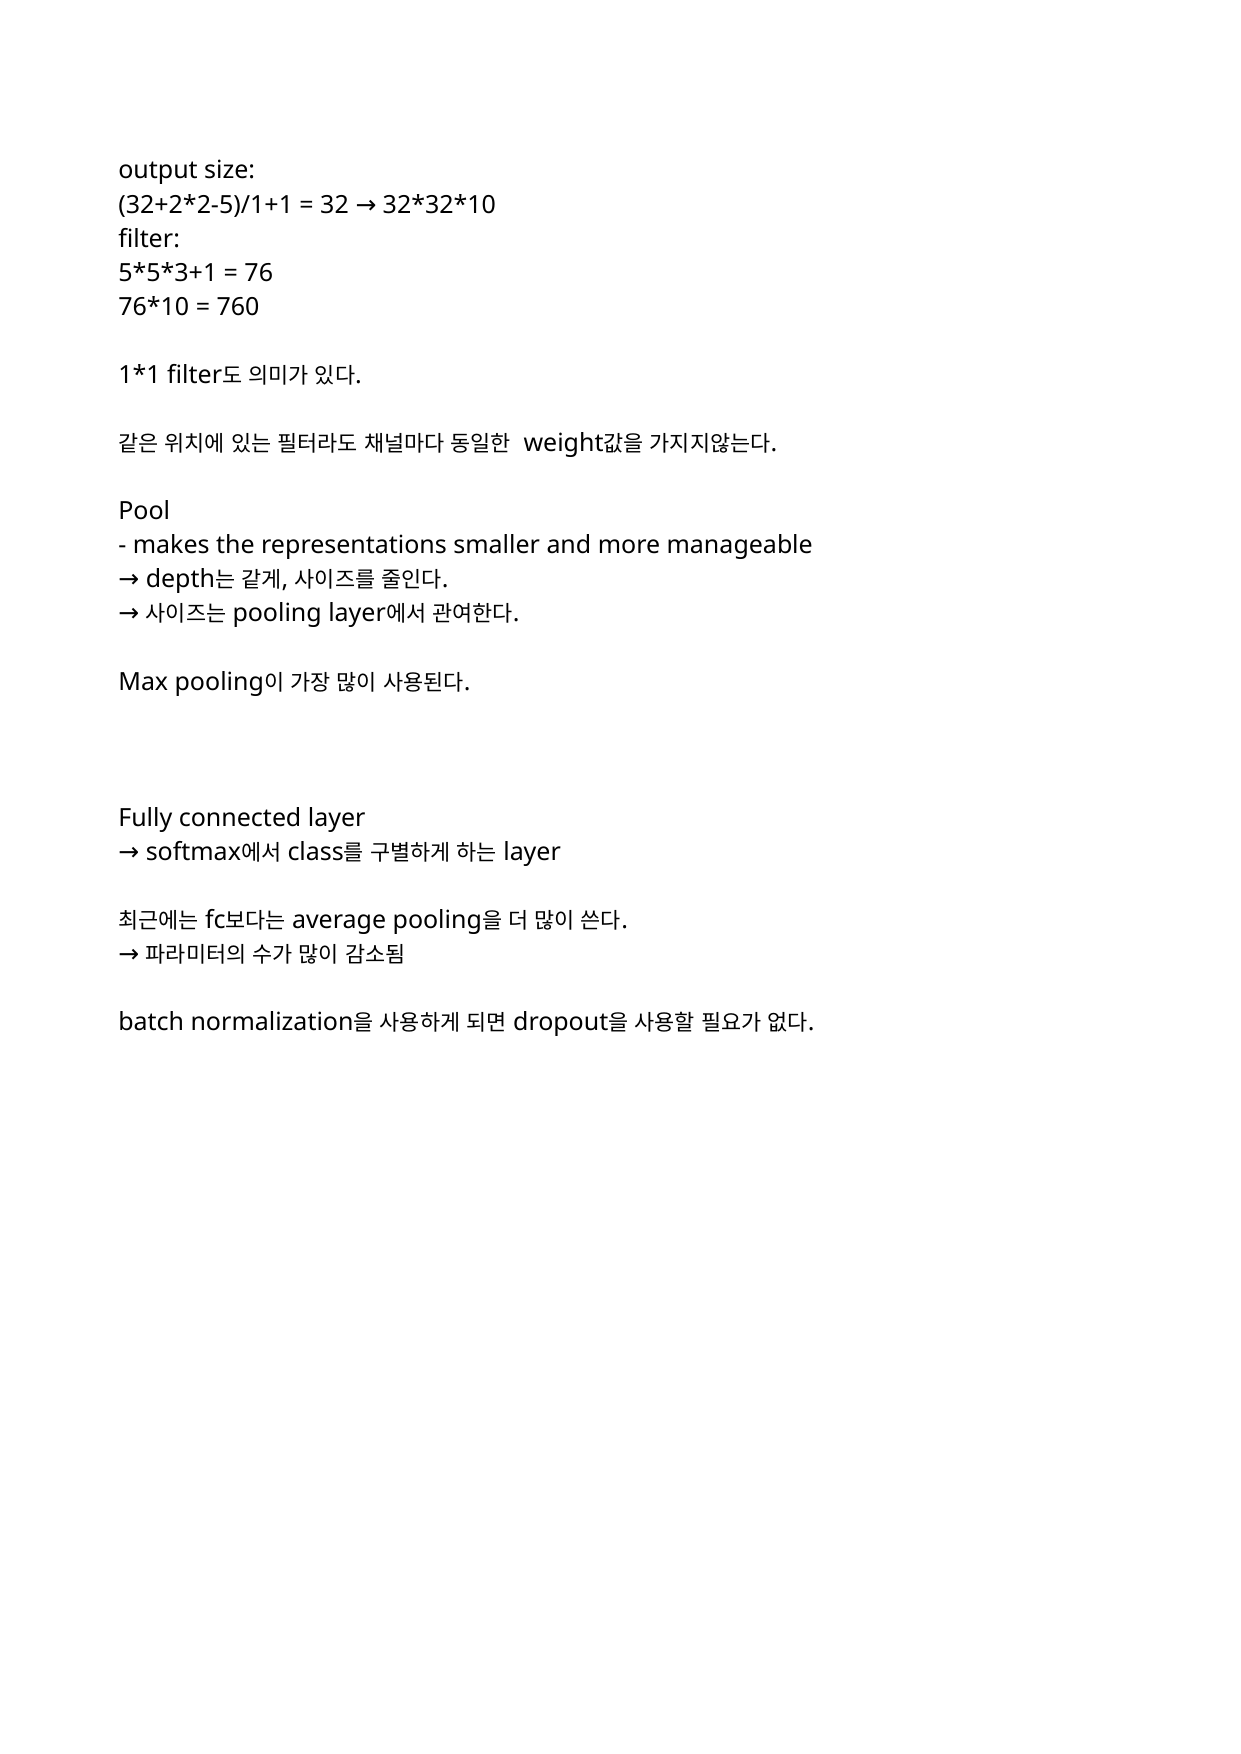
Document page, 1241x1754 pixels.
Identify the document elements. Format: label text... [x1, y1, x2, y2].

text Fully connected layer [118, 799, 1122, 833]
text output size: [118, 152, 1122, 186]
text 5*5*3+1 = 76 [118, 254, 1122, 288]
text 1*1 filter도 의미가 있다. [118, 357, 1122, 391]
text Pool [118, 493, 1122, 527]
text batch normalization을 사용하게 되면 dropout을 사용할 필요가 없다. [118, 1004, 1122, 1038]
text Max pooling이 가장 많이 사용된다. [118, 663, 1122, 697]
text 같은 위치에 있는 필터라도 채널마다 동일한 weight값을 가지지않는다. [118, 425, 1122, 459]
text → depth는 같게, 사이즈를 줄인다. [118, 561, 1122, 595]
text filter: [118, 220, 1122, 254]
text → 파라미터의 수가 많이 감소됨 [118, 936, 1122, 970]
text 76*10 = 760 [118, 288, 1122, 322]
text (32+2*2-5)/1+1 = 32 → 32*32*10 [118, 186, 1122, 220]
text → softmax에서 class를 구별하게 하는 layer [118, 833, 1122, 867]
text 최근에는 fc보다는 average pooling을 더 많이 쓴다. [118, 902, 1122, 936]
text - makes the representations smaller and more manageable [118, 527, 1122, 561]
text → 사이즈는 pooling layer에서 관여한다. [118, 595, 1122, 629]
